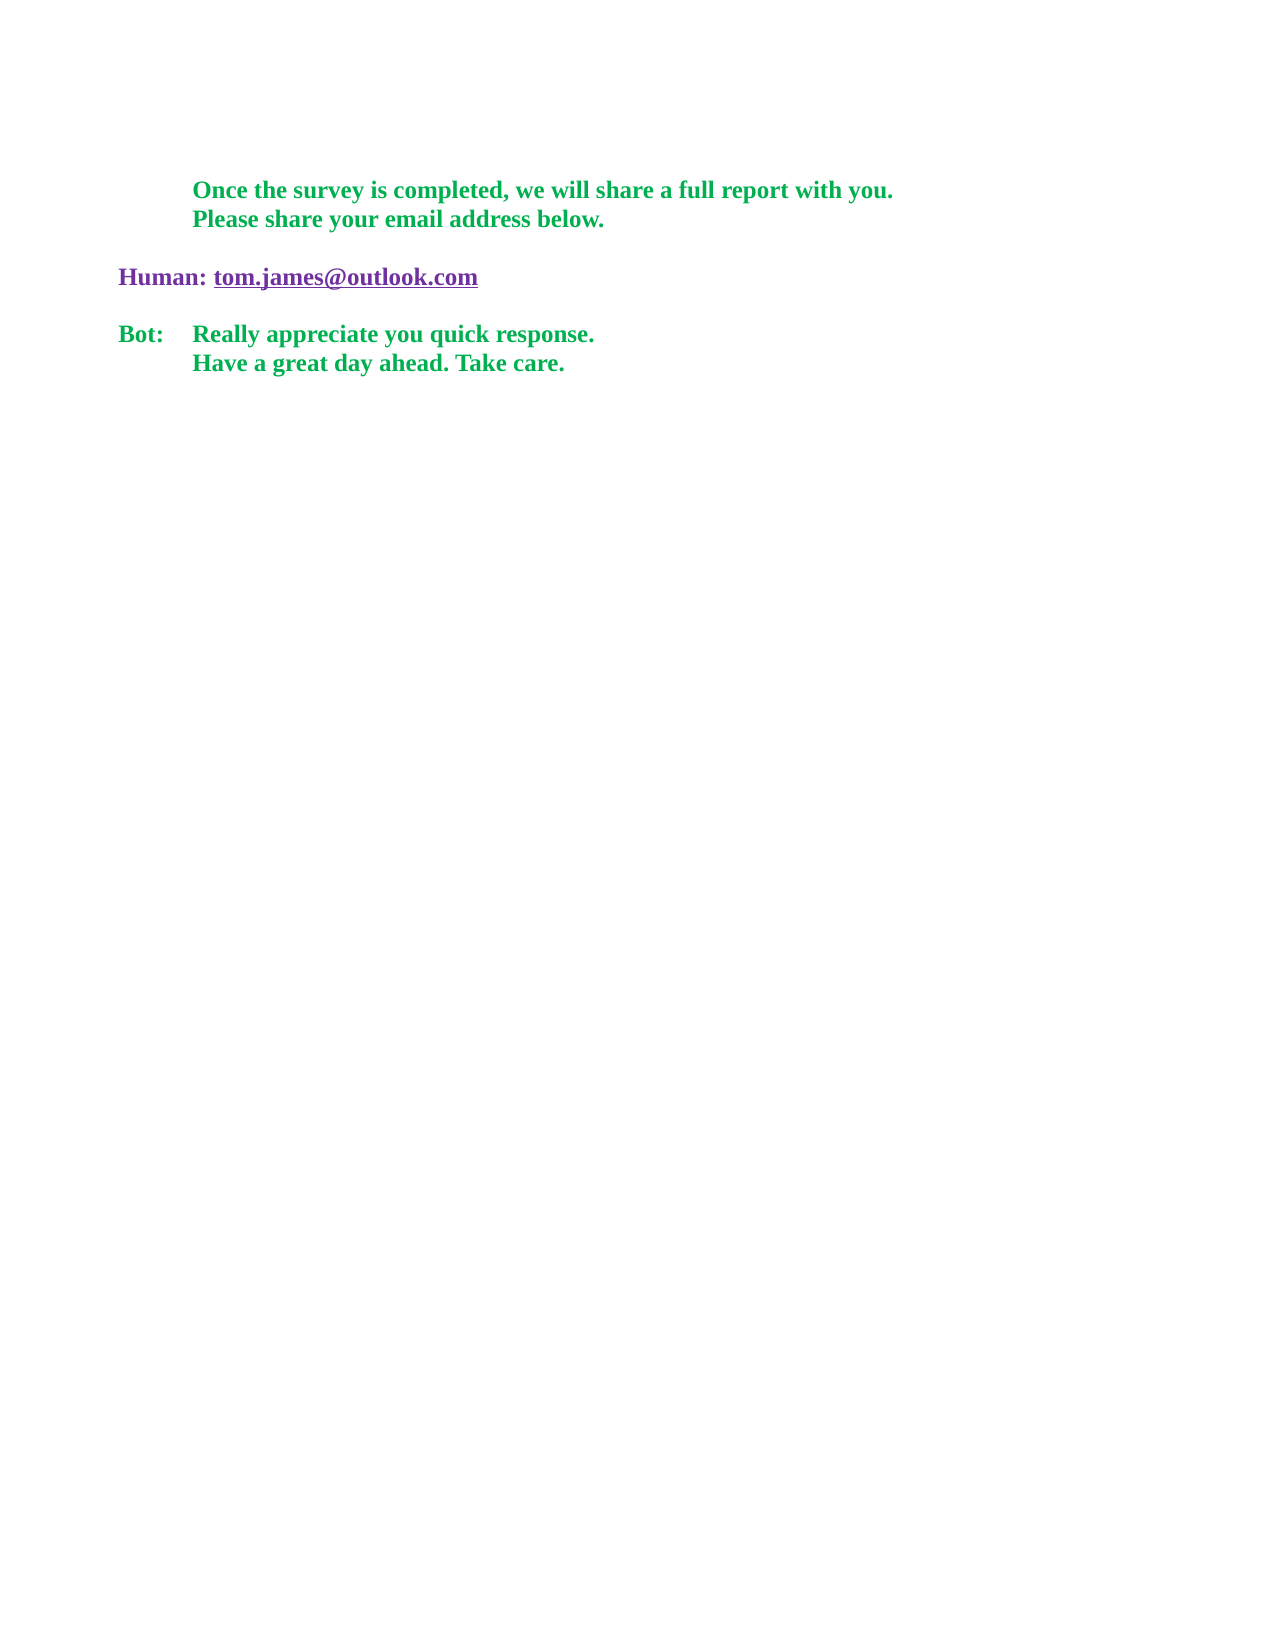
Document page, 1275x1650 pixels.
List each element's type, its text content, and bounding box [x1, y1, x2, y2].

text Have a great day ahead. Take care. [118, 348, 1157, 377]
text Bot: Really appreciate you quick response. [118, 319, 1157, 348]
text Human: tom.james@outlook.com [118, 262, 1157, 291]
text Please share your email address below. [118, 204, 1157, 233]
text Once the survey is completed, we will share a full report with you. [118, 176, 1157, 204]
